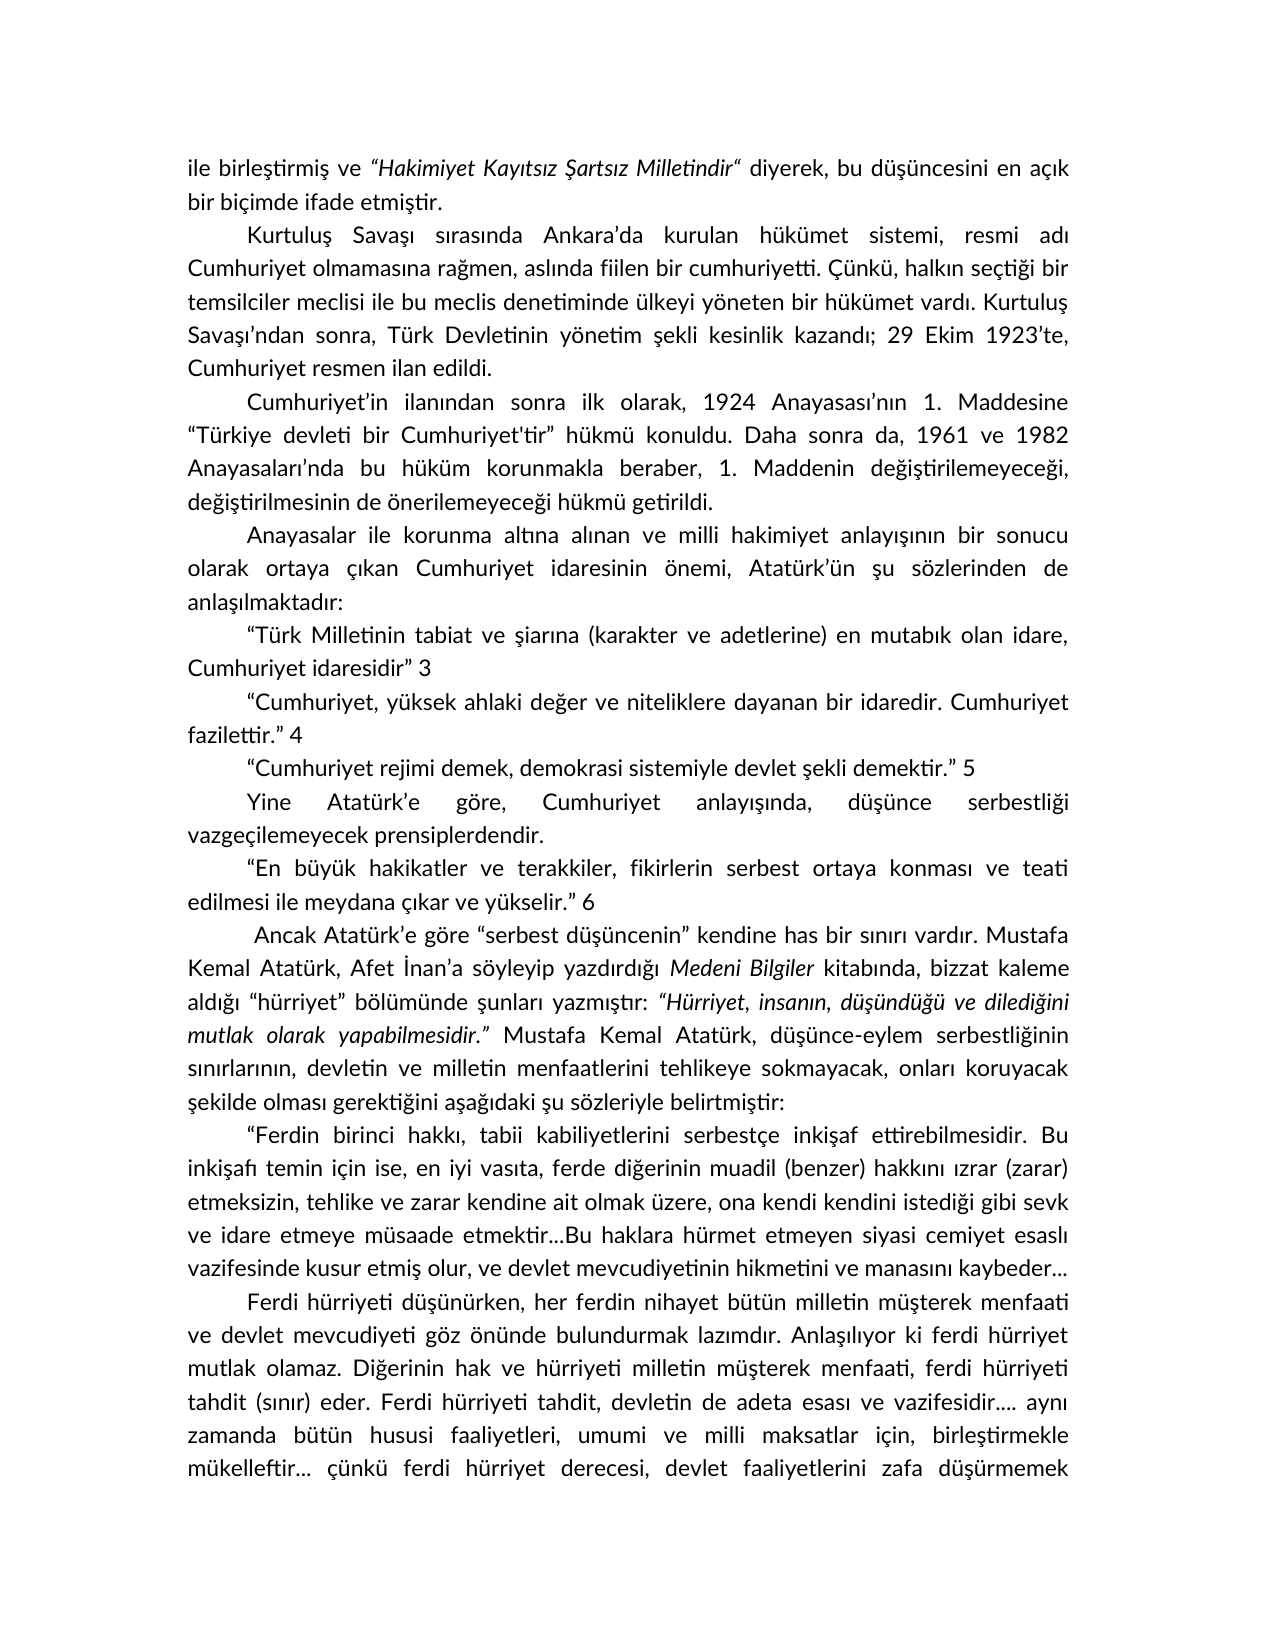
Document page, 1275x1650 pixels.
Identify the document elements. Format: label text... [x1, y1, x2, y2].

text Kurtuluş Savaşı sırasında Ankara’da kurulan hükümet sistemi, resmi adı Cumhuriyet olmamasına rağmen, aslında fiilen bir cumhuriyetti. Çünkü, halkın seçtiği bir temsilciler meclisi ile bu meclis denetiminde ülkeyi yöneten bir hükümet vardı. Kurtuluş Savaşı’ndan sonra, Türk Devletinin yönetim şekli kesinlik kazandı; 29 Ekim 1923’te, Cumhuriyet resmen ilan edildi. [187, 217, 1070, 383]
text Anayasalar ile korunma altına alınan ve milli hakimiyet anlayışının bir sonucu olarak ortaya çıkan Cumhuriyet idaresinin önemi, Atatürk’ün şu sözlerinden de anlaşılmaktadır: [187, 517, 1070, 617]
text “Ferdin birinci hakkı, tabii kabiliyetlerini serbestçe inkişaf ettirebilmesidir. Bu inkişafı temin için ise, en iyi vasıta, ferde diğerinin muadil (benzer) hakkını ızrar (zarar) etmeksizin, tehlike ve zarar kendine ait olmak üzere, ona kendi kendini istediği gibi sevk ve idare etmeye müsaade etmektir...Bu haklara hürmet etmeyen siyasi cemiyet esaslı vazifesinde kusur etmiş olur, ve devlet mevcudiyetinin hikmetini ve manasını kaybeder... [187, 1117, 1070, 1283]
text ile birleştirmiş ve “Hakimiyet Kayıtsız Şartsız Milletindir“ diyerek, bu düşüncesini en açık bir biçimde ifade etmiştir. [187, 150, 1070, 217]
text Ferdi hürriyeti düşünürken, her ferdin nihayet bütün milletin müşterek menfaati ve devlet mevcudiyeti göz önünde bulundurmak lazımdır. Anlaşılıyor ki ferdi hürriyet mutlak olamaz. Diğerinin hak ve hürriyeti milletin müşterek menfaati, ferdi hürriyeti tahdit (sınır) eder. Ferdi hürriyeti tahdit, devletin de adeta esası ve vazifesidir.... aynı zamanda bütün hususi faaliyetleri, umumi ve milli maksatlar için, birleştirmekle mükelleftir... çünkü ferdi hürriyet derecesi, devlet faaliyetlerini zafa düşürmemek [187, 1283, 1070, 1483]
text “Türk Milletinin tabiat ve şiarına (karakter ve adetlerine) en mutabık olan idare, Cumhuriyet idaresidir” 3 [187, 617, 1070, 683]
text “Cumhuriyet rejimi demek, demokrasi sistemiyle devlet şekli demektir.” 5 [187, 750, 1070, 783]
text Cumhuriyet’in ilanından sonra ilk olarak, 1924 Anayasası’nın 1. Maddesine “Türkiye devleti bir Cumhuriyet'tir” hükmü konuldu. Daha sonra da, 1961 ve 1982 Anayasaları’nda bu hüküm korunmakla beraber, 1. Maddenin değiştirilemeyeceği, değiştirilmesinin de önerilemeyeceği hükmü getirildi. [187, 383, 1070, 517]
text Yine Atatürk’e göre, Cumhuriyet anlayışında, düşünce serbestliği vazgeçilemeyecek prensiplerdendir. [187, 783, 1070, 850]
text Ancak Atatürk’e göre “serbest düşüncenin” kendine has bir sınırı vardır. Mustafa Kemal Atatürk, Afet İnan’a söyleyip yazdırdığı Medeni Bilgiler kitabında, bizzat kaleme aldığı “hürriyet” bölümünde şunları yazmıştır: “Hürriyet, insanın, düşündüğü ve dilediğini mutlak olarak yapabilmesidir.” Mustafa Kemal Atatürk, düşünce-eylem serbestliğinin sınırlarının, devletin ve milletin menfaatlerini tehlikeye sokmayacak, onları koruyacak şekilde olması gerektiğini aşağıdaki şu sözleriyle belirtmiştir: [187, 917, 1070, 1117]
text “Cumhuriyet, yüksek ahlaki değer ve niteliklere dayanan bir idaredir. Cumhuriyet fazilettir.” 4 [187, 683, 1070, 750]
text “En büyük hakikatler ve terakkiler, fikirlerin serbest ortaya konması ve teati edilmesi ile meydana çıkar ve yükselir.” 6 [187, 850, 1070, 917]
